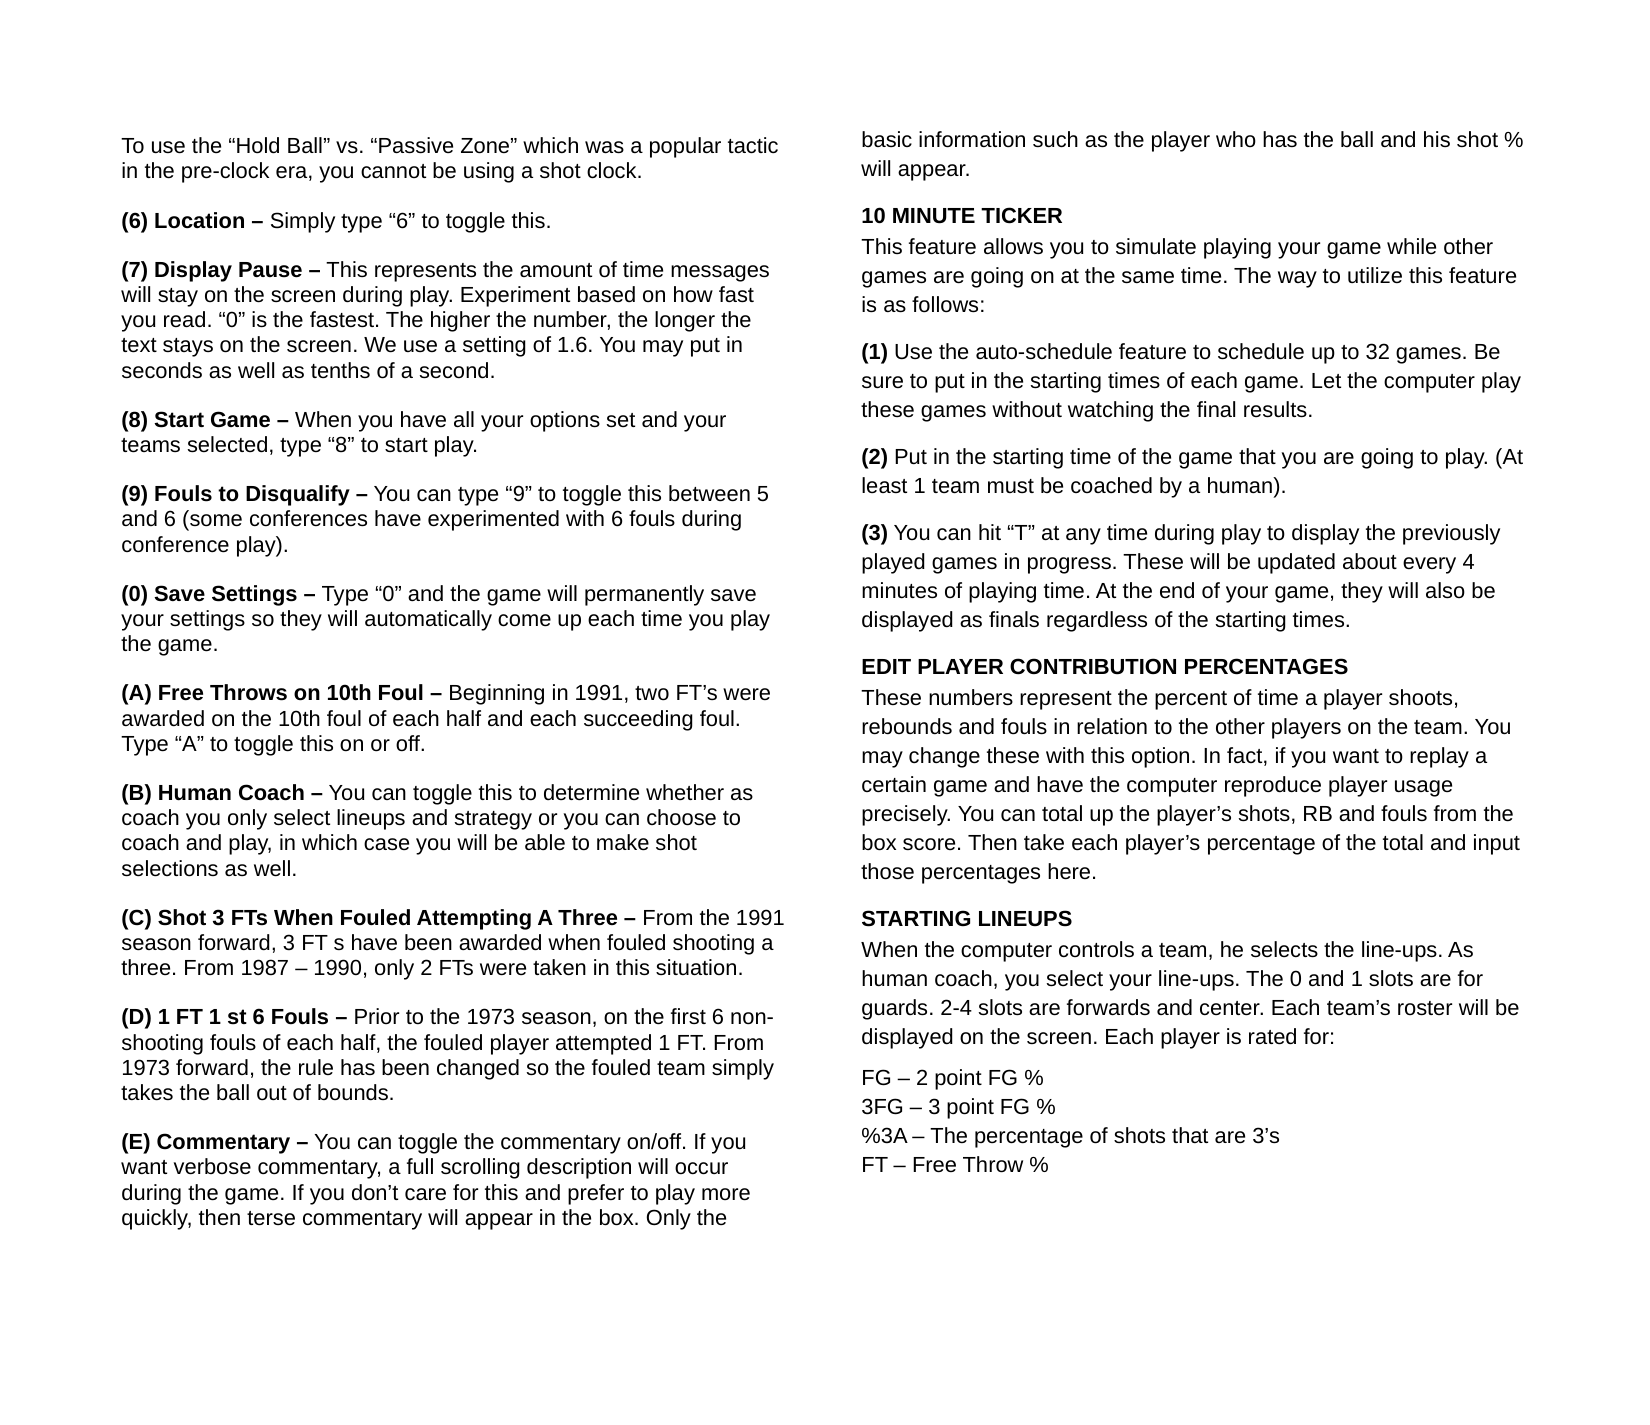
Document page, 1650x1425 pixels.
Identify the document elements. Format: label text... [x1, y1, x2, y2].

table_header To use the “Hold Ball” vs. “Passive Zone” which was a popular tactic in the pre-clock era, you cannot be using a shot clock. (6) Location – Simply type “6” to toggle this. (7) Display Pause – This represents the amount of time messages will stay on the screen during play. Experiment based on how fast you read. “0” is the fastest. The higher the number, the longer the text stays on the screen. We use a setting of 1.6. You may put in seconds as well as tenths of a second. (8) Start Game – When you have all your options set and your teams selected, type “8” to start play. (9) Fouls to Disqualify – You can type “9” to toggle this between 5 and 6 (some conferences have experimented with 6 fouls during conference play). (0) Save Settings – Type “0” and the game will permanently save your settings so they will automatically come up each time you play the game. (A) Free Throws on 10th Foul – Beginning in 1991, two FT’s were awarded on the 10th foul of each half and each succeeding foul. Type “A” to toggle this on or off. (B) Human Coach – You can toggle this to determine whether as coach you only select lineups and strategy or you can choose to coach and play, in which case you will be able to make shot selections as well. (C) Shot 3 FTs When Fouled Attempting A Three – From the 1991 season forward, 3 FT s have been awarded when fouled shooting a three. From 1987 – 1990, only 2 FTs were taken in this situation. (D) 1 FT 1 st 6 Fouls – Prior to the 1973 season, on the first 6 non-shooting fouls of each half, the fouled player attempted 1 FT. From 1973 forward, the rule has been changed so the fouled team simply takes the ball out of bounds. (E) Commentary – You can toggle the commentary on/off. If you want verbose commentary, a full scrolling description will occur during the game. If you don’t care for this and prefer to play more quickly, then terse commentary will appear in the box. Only the [118, 118, 790, 1245]
table_header basic information such as the player who has the ball and his shot % will appear. 10 MINUTE TICKER This feature allows you to simulate playing your game while other games are going on at the same time. The way to utilize this feature is as follows: (1) Use the auto-schedule feature to schedule up to 32 games. Be sure to put in the starting times of each game. Let the computer play these games without watching the final results. (2) Put in the starting time of the game that you are going to play. (At least 1 team must be coached by a human). (3) You can hit “T” at any time during play to display the previously played games in progress. These will be updated about every 4 minutes of playing time. At the end of your game, they will also be displayed as finals regardless of the starting times. EDIT PLAYER CONTRIBUTION PERCENTAGES These numbers represent the percent of time a player shoots, rebounds and fouls in relation to the other players on the team. You may change these with this option. In fact, if you want to replay a certain game and have the computer reproduce player usage precisely. You can total up the player’s shots, RB and fouls from the box score. Then take each player’s percentage of the total and input those percentages here. STARTING LINEUPS When the computer controls a team, he selects the line-ups. As human coach, you select your line-ups. The 0 and 1 slots are for guards. 2-4 slots are forwards and center. Each team’s roster will be displayed on the screen. Each player is rated for: FG – 2 point FG % 3FG – 3 point FG % %3A – The percentage of shots that are 3’s FT – Free Throw % [858, 118, 1532, 1245]
table_header [790, 118, 858, 1245]
